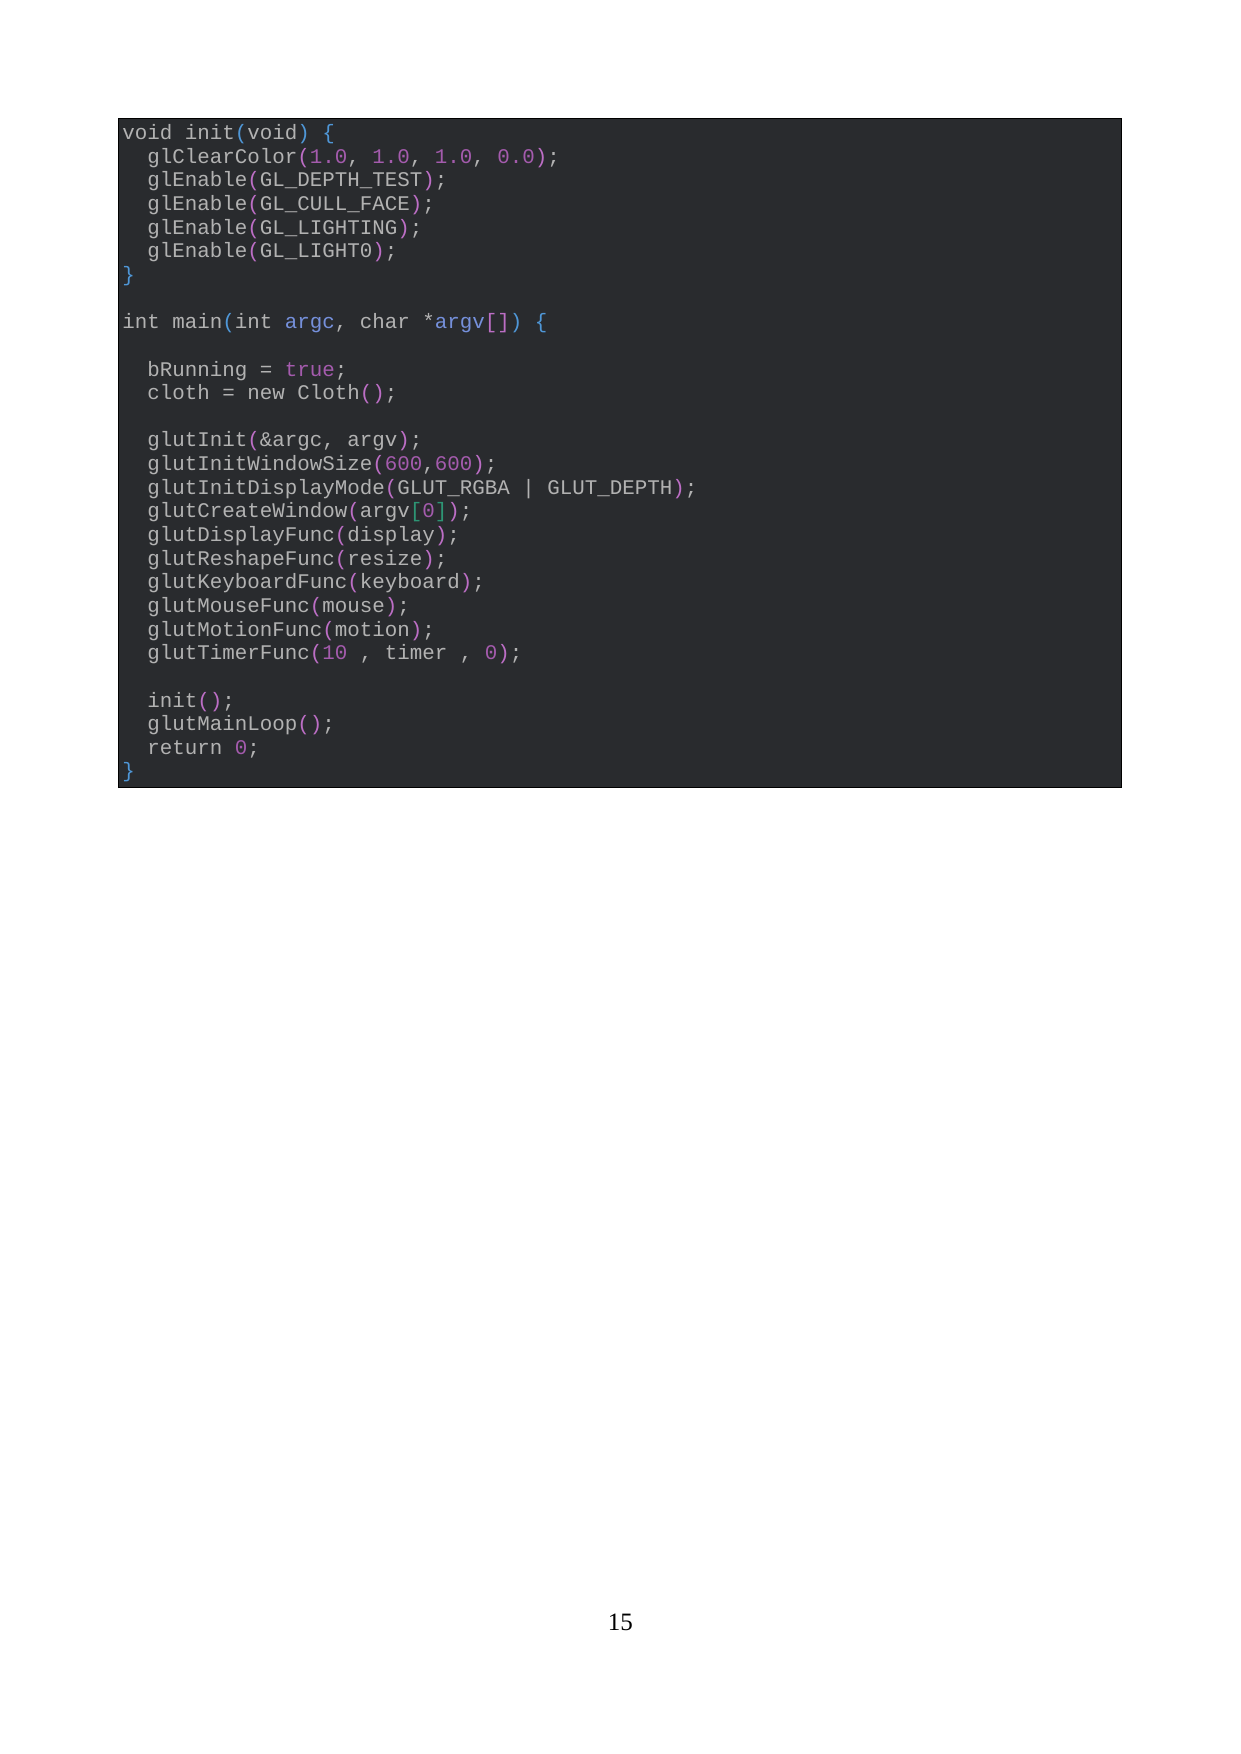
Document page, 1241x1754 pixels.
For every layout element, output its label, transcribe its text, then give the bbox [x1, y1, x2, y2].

text glutInitDisplayMode(GLUT_RGBA | GLUT_DEPTH); [119, 473, 1121, 496]
text glutInit(&argc, argv); [119, 426, 1121, 449]
text glClearColor(1.0, 1.0, 1.0, 0.0); [119, 142, 1121, 165]
text return 0; [119, 733, 1121, 757]
text void init(void) { [119, 119, 1121, 142]
text glEnable(GL_CULL_FACE); [119, 189, 1121, 213]
text glutMouseFunc(mouse); [119, 591, 1121, 615]
text glutKeyboardFunc(keyboard); [119, 567, 1121, 591]
text init(); [119, 686, 1121, 709]
text int main(int argc, char *argv[]) { [119, 307, 1121, 331]
text glutCreateWindow(argv[0]); [119, 496, 1121, 520]
text glutMotionFunc(motion); [119, 615, 1121, 638]
text cloth = new Cloth(); [119, 378, 1121, 402]
text glutTimerFunc(10 , timer , 0); [119, 638, 1121, 662]
text bRunning = true; [119, 354, 1121, 378]
text glutMainLoop(); [119, 709, 1121, 733]
text glutDisplayFunc(display); [119, 520, 1121, 544]
text glEnable(GL_DEPTH_TEST); [119, 165, 1121, 189]
text glutReshapeFunc(resize); [119, 544, 1121, 567]
text glEnable(GL_LIGHTING); [119, 213, 1121, 236]
text glutInitWindowSize(600,600); [119, 449, 1121, 473]
text } [119, 757, 1121, 787]
text } [119, 260, 1121, 284]
text glEnable(GL_LIGHT0); [119, 236, 1121, 260]
